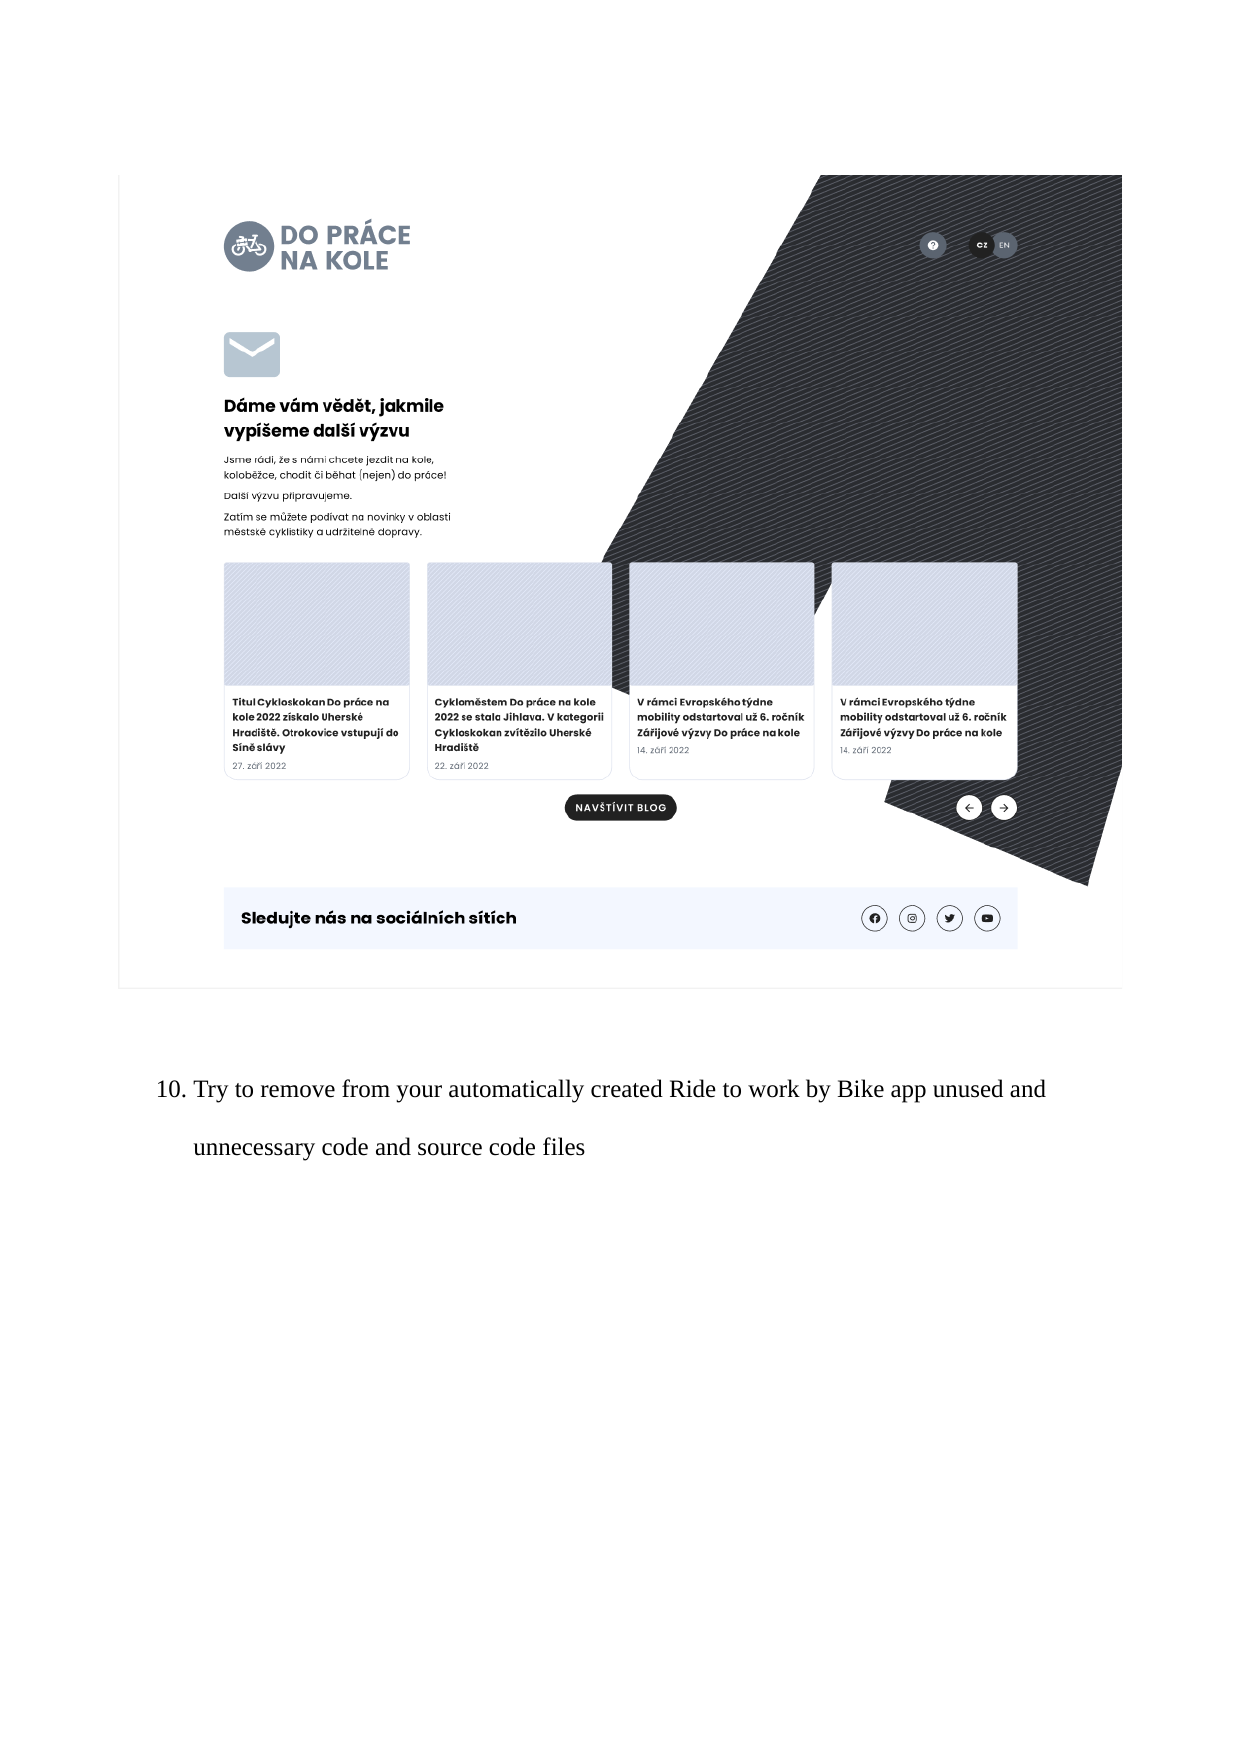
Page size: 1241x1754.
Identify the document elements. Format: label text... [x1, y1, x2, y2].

picture [118, 175, 1123, 989]
list Try to remove from your automatically created Ride to work by Bike app unused and unnecessary code and source code files [156, 1074, 1122, 1161]
